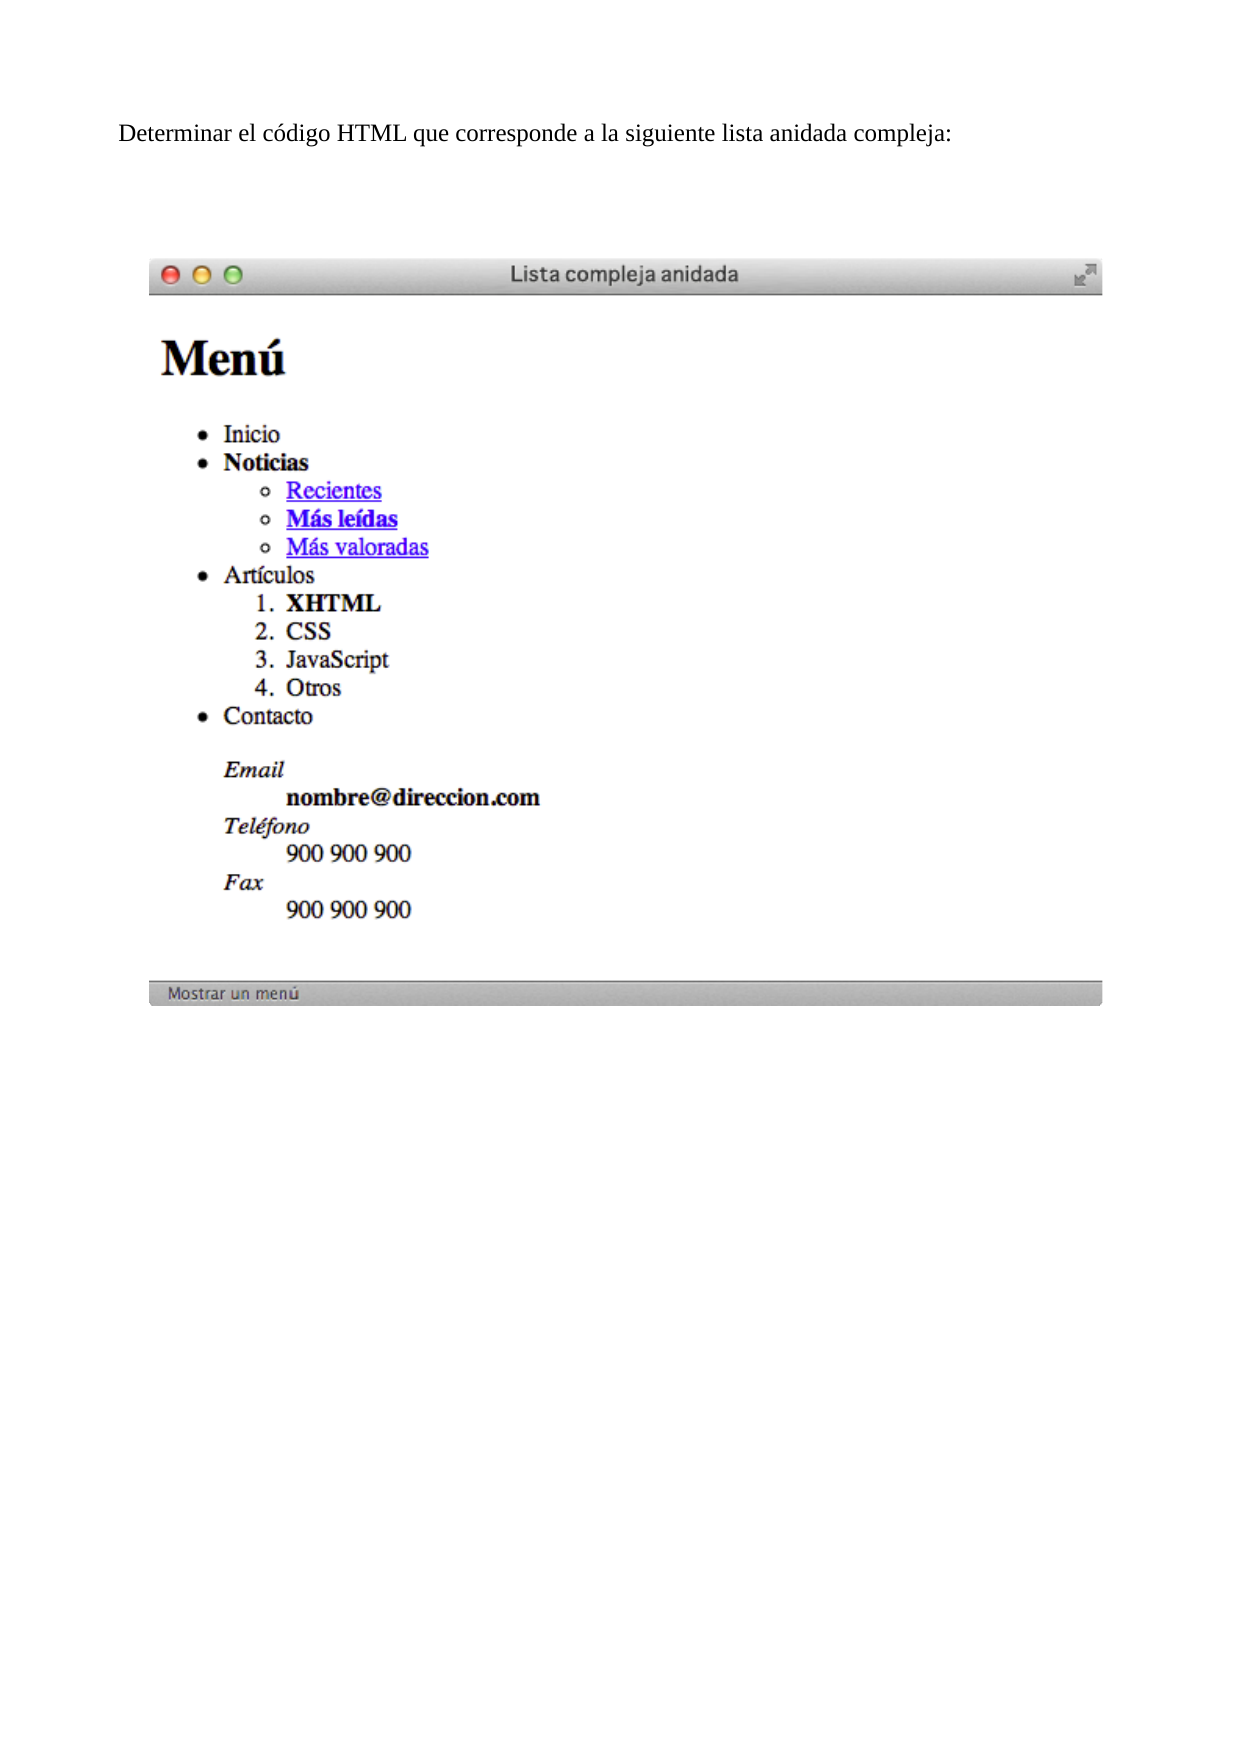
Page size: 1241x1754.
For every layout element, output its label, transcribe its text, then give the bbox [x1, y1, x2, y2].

text Determinar el código HTML que corresponde a la siguiente lista anidada compleja: [118, 118, 1122, 147]
picture [149, 258, 1103, 1006]
